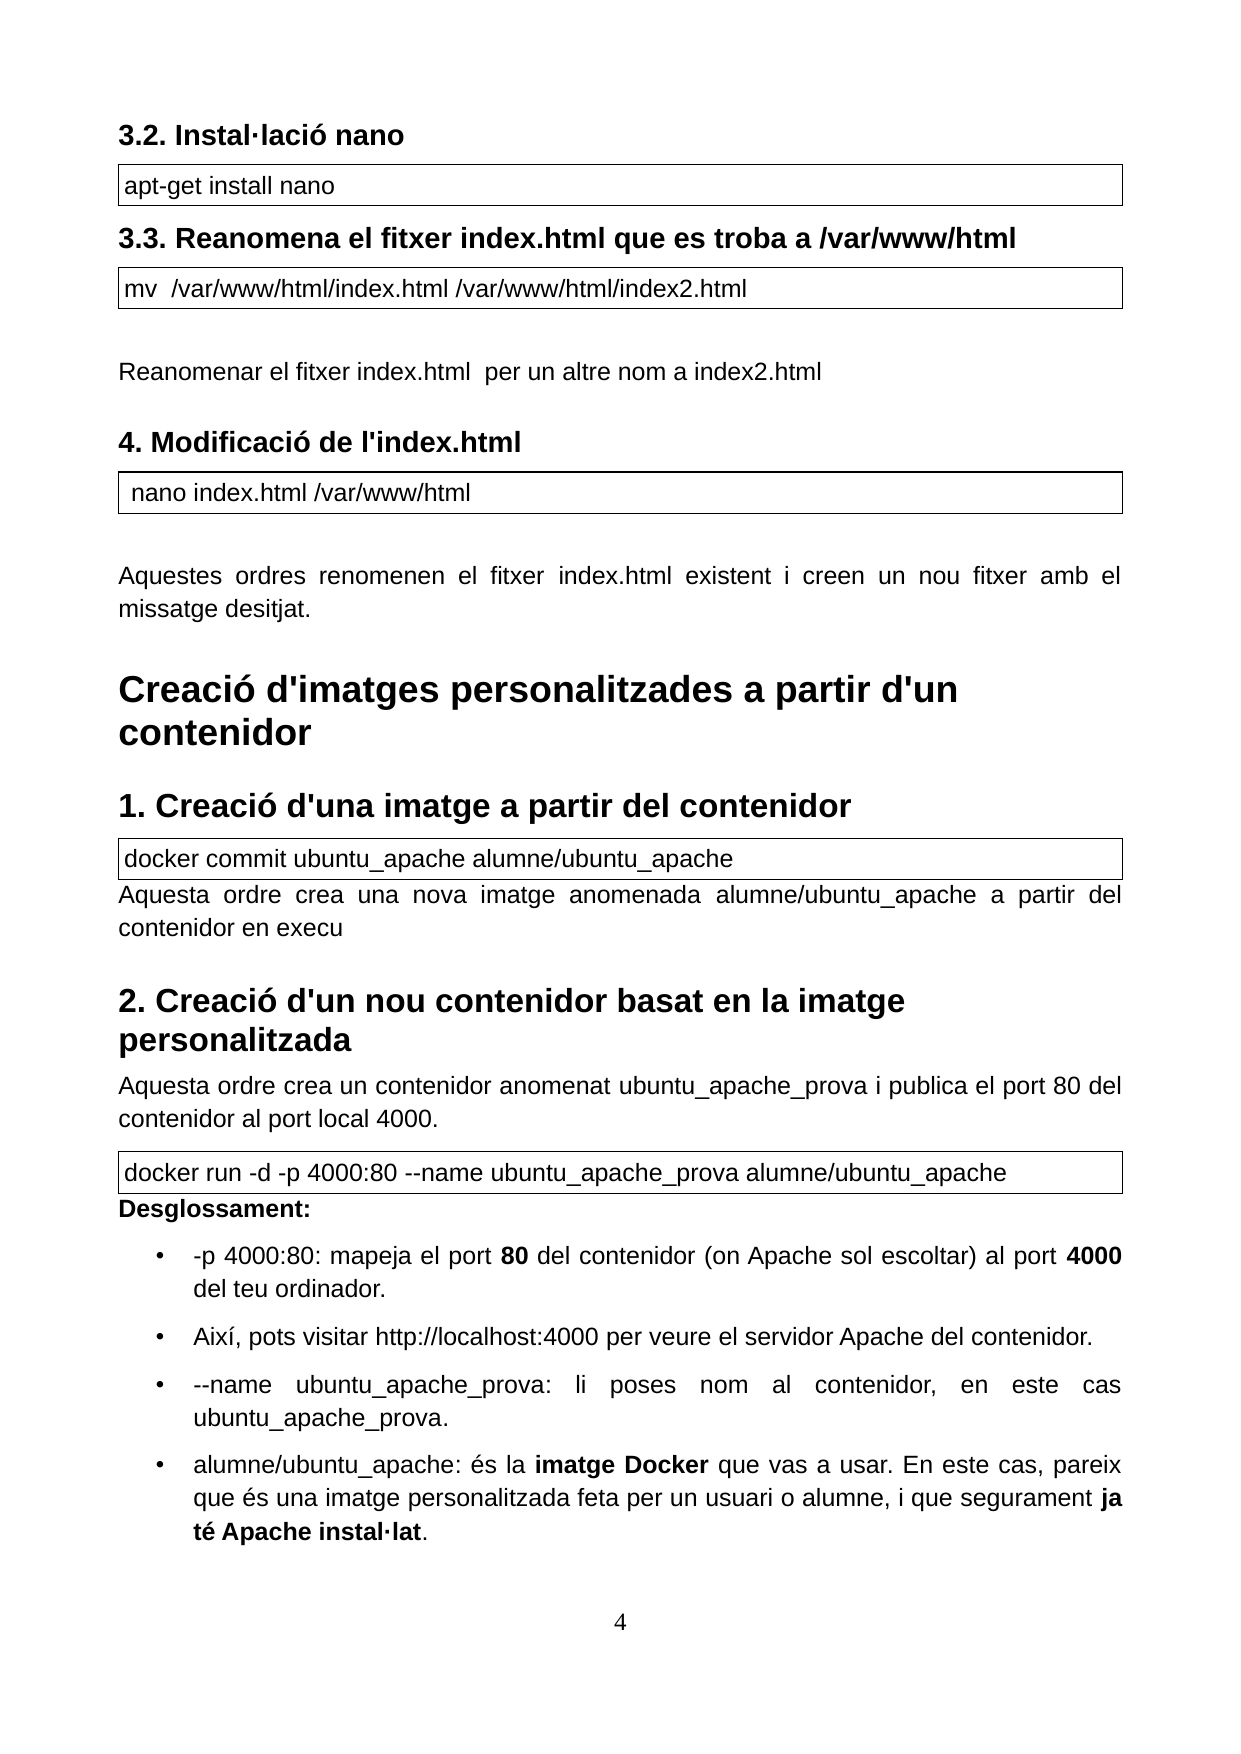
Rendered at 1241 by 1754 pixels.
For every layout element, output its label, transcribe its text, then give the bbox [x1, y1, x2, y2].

list alumne/ubuntu_apache: és la imatge Docker que vas a usar. En este cas, pareix que és una imatge personalitzada feta per un usuari o alumne, i que segurament ja té Apache instal·lat. [156, 1450, 1122, 1545]
text Aquestes ordres renomenen el fitxer index.html existent i creen un nou fitxer amb el missatge desitjat. [118, 561, 1122, 623]
text Aquesta ordre crea un contenidor anomenat ubuntu_apache_prova i publica el port 80 del contenidor al port local 4000. [118, 1071, 1122, 1132]
table_header docker commit ubuntu_apache alumne/ubuntu_apache [119, 839, 1122, 879]
subtitle 3.3. Reanomena el fitxer index.html que es troba a /var/www/html [118, 221, 1122, 254]
subtitle 3.2. Instal·lació nano [118, 118, 1122, 152]
text Desglossament: [118, 1194, 1122, 1222]
list --name ubuntu_apache_prova: li poses nom al contenidor, en este cas ubuntu_apache_prova. [156, 1369, 1122, 1431]
text Aquesta ordre crea una nova imatge anomenada alumne/ubuntu_apache a partir del contenidor en execu [118, 880, 1122, 942]
table_header nano index.html /var/www/html [119, 473, 1122, 513]
subtitle 1. Creació d'una imatge a partir del contenidor [118, 787, 1122, 825]
table_header apt-get install nano [119, 165, 1122, 205]
list Així, pots visitar http://localhost:4000 per veure el servidor Apache del contenidor. [156, 1322, 1122, 1351]
subtitle 4. Modificació de l'index.html [118, 425, 1122, 459]
text Reanomenar el fitxer index.html per un altre nom a index2.html [118, 357, 1122, 386]
table_header mv /var/www/html/index.html /var/www/html/index2.html [119, 268, 1122, 308]
list -p 4000:80: mapeja el port 80 del contenidor (on Apache sol escoltar) al port 4000 del teu ordinador. [156, 1241, 1122, 1303]
subtitle Creació d'imatges personalitzades a partir d'un contenidor [118, 667, 1122, 753]
table_header docker run -d -p 4000:80 --name ubuntu_apache_prova alumne/ubuntu_apache [119, 1152, 1122, 1192]
subtitle 2. Creació d'un nou contenidor basat en la imatge personalitzada [118, 981, 1122, 1058]
